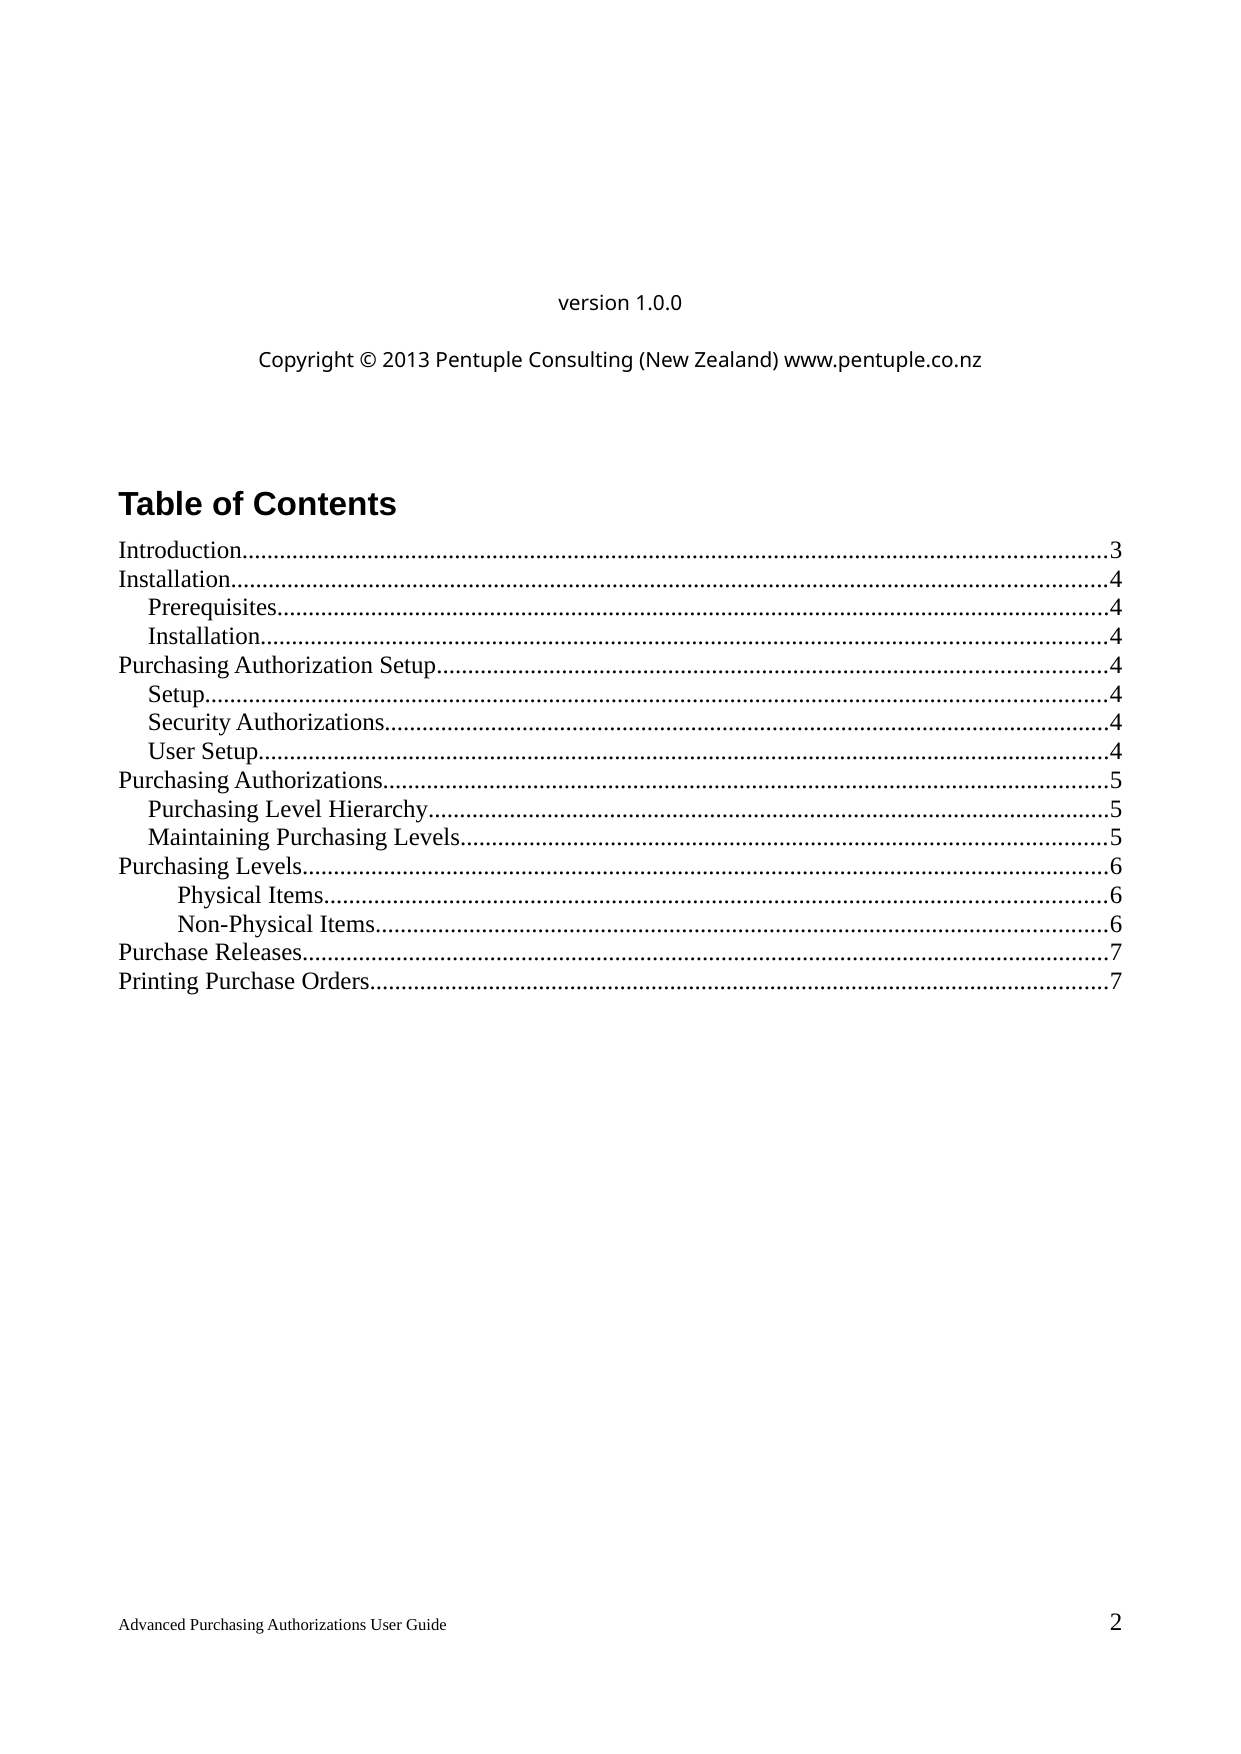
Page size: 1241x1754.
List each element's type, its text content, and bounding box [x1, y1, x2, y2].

text Setup 4 [148, 679, 1122, 707]
text Prerequisites 4 [148, 592, 1122, 621]
text Physical Items 6 [177, 880, 1122, 909]
text Non-Physical Items 6 [177, 909, 1122, 937]
text User Setup 4 [148, 736, 1122, 765]
text version 1.0.0 [118, 288, 1122, 317]
text Installation 4 [148, 621, 1122, 650]
text Purchasing Authorization Setup 4 [118, 650, 1122, 679]
text Printing Purchase Orders 7 [118, 966, 1122, 995]
text Introduction 3 [118, 535, 1122, 564]
text Purchasing Authorizations 5 [118, 765, 1122, 794]
text Installation 4 [118, 564, 1122, 592]
text Purchasing Level Hierarchy 5 [148, 794, 1122, 822]
text Maintaining Purchasing Levels 5 [148, 822, 1122, 851]
text Purchase Releases 7 [118, 937, 1122, 966]
text Copyright © 2013 Pentuple Consulting (New Zealand) www.pentuple.co.nz [118, 345, 1122, 374]
text Purchasing Levels 6 [118, 851, 1122, 880]
text Security Authorizations 4 [148, 707, 1122, 736]
subtitle Table of Contents [118, 484, 1122, 522]
